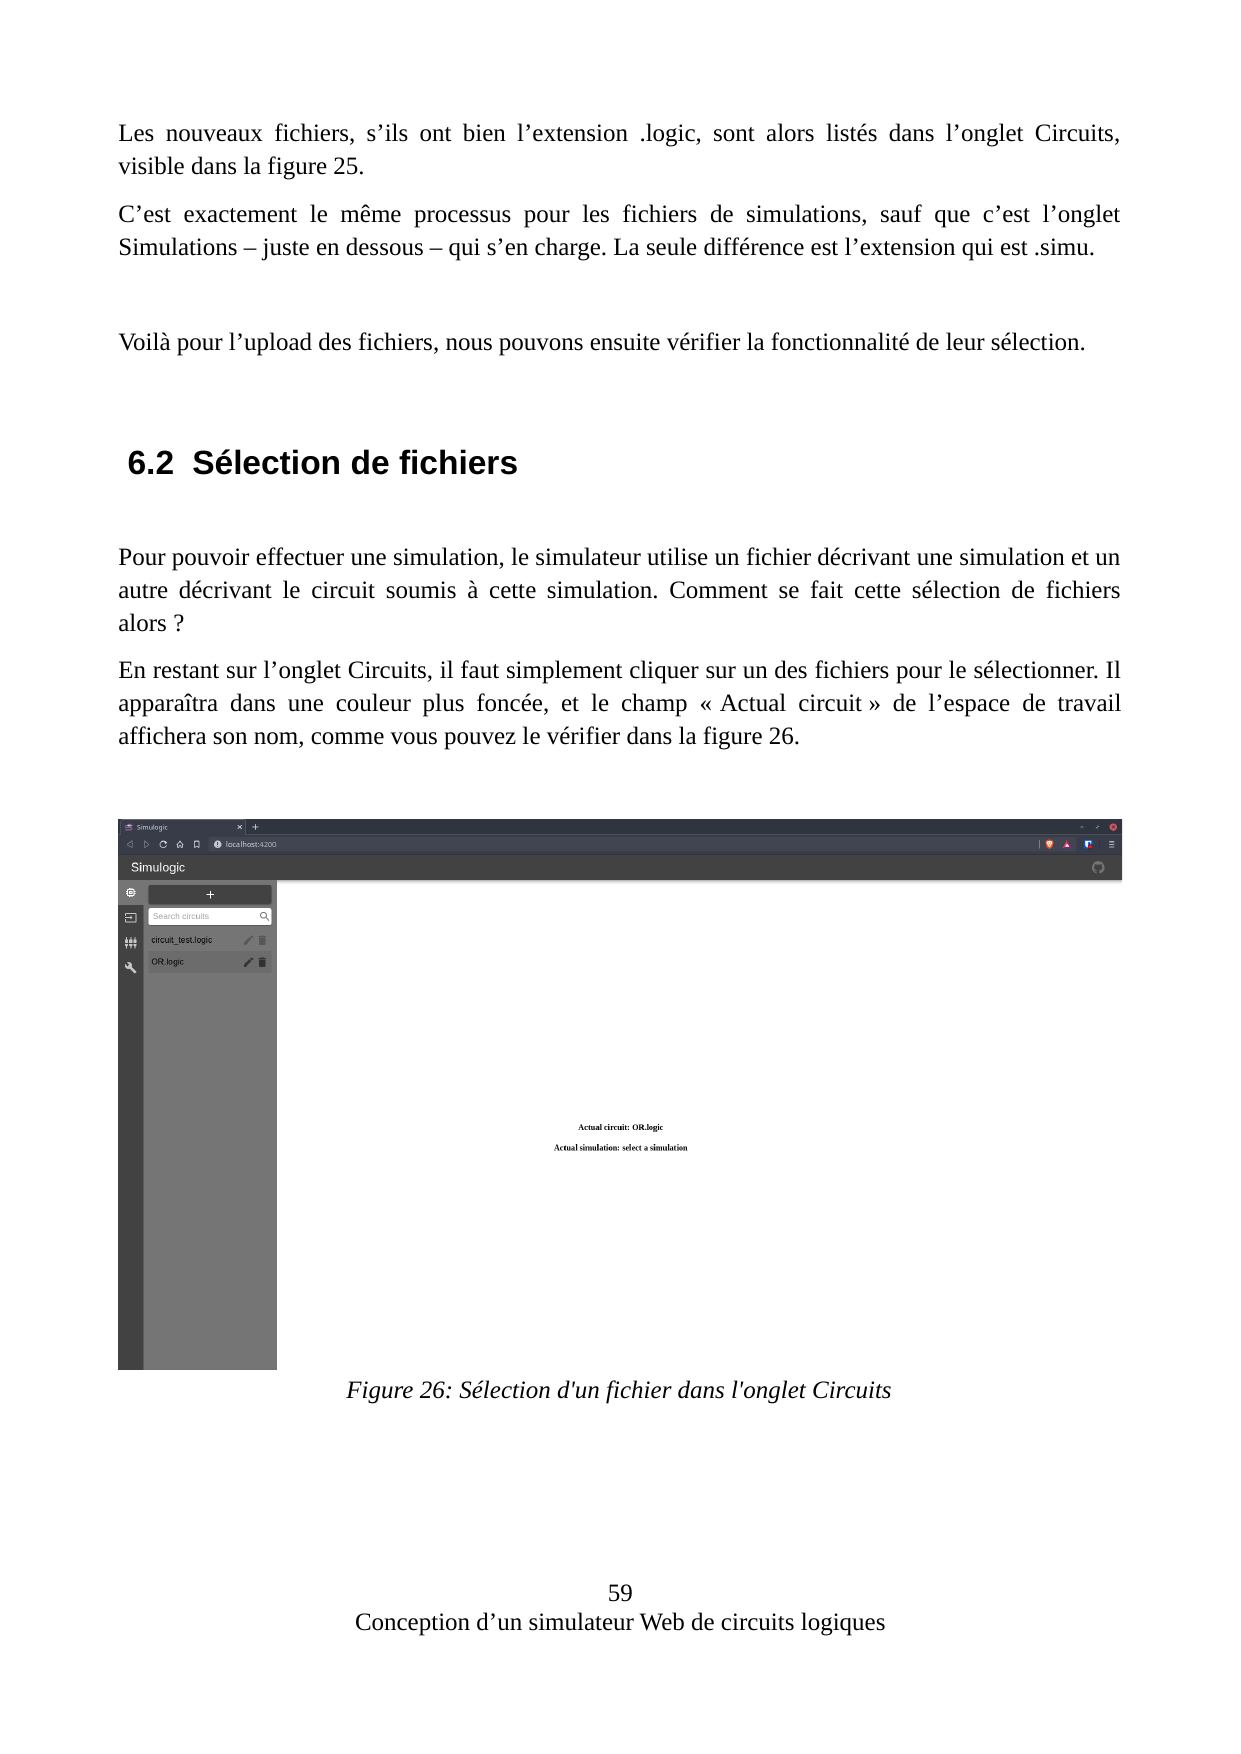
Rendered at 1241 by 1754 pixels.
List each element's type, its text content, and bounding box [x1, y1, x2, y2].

text Pour pouvoir effectuer une simulation, le simulateur utilise un fichier décrivant une simulation et un autre décrivant le circuit soumis à cette simulation. Comment se fait cette sélection de fichiers alors ? [118, 542, 1122, 637]
text C’est exactement le même processus pour les fichiers de simulations, sauf que c’est l’onglet Simulations – juste en dessous – qui s’en charge. La seule différence est l’extension qui est .simu. [118, 199, 1122, 261]
text En restant sur l’onglet Circuits, il faut simplement cliquer sur un des fichiers pour le sélectionner. Il apparaîtra dans une couleur plus foncée, et le champ « Actual circuit » de l’espace de travail affichera son nom, comme vous pouvez le vérifier dans la figure 26. [118, 655, 1122, 750]
subtitle Sélection de fichiers [118, 443, 1122, 482]
text Figure 26: Sélection d'un fichier dans l'onglet Circuits [118, 1370, 1122, 1404]
text Voilà pour l’upload des fichiers, nous pouvons ensuite vérifier la fonctionnalité de leur sélection. [118, 327, 1122, 356]
picture [118, 819, 1123, 1370]
text Les nouveaux fichiers, s’ils ont bien l’extension .logic, sont alors listés dans l’onglet Circuits, visible dans la figure 25. [118, 118, 1122, 180]
